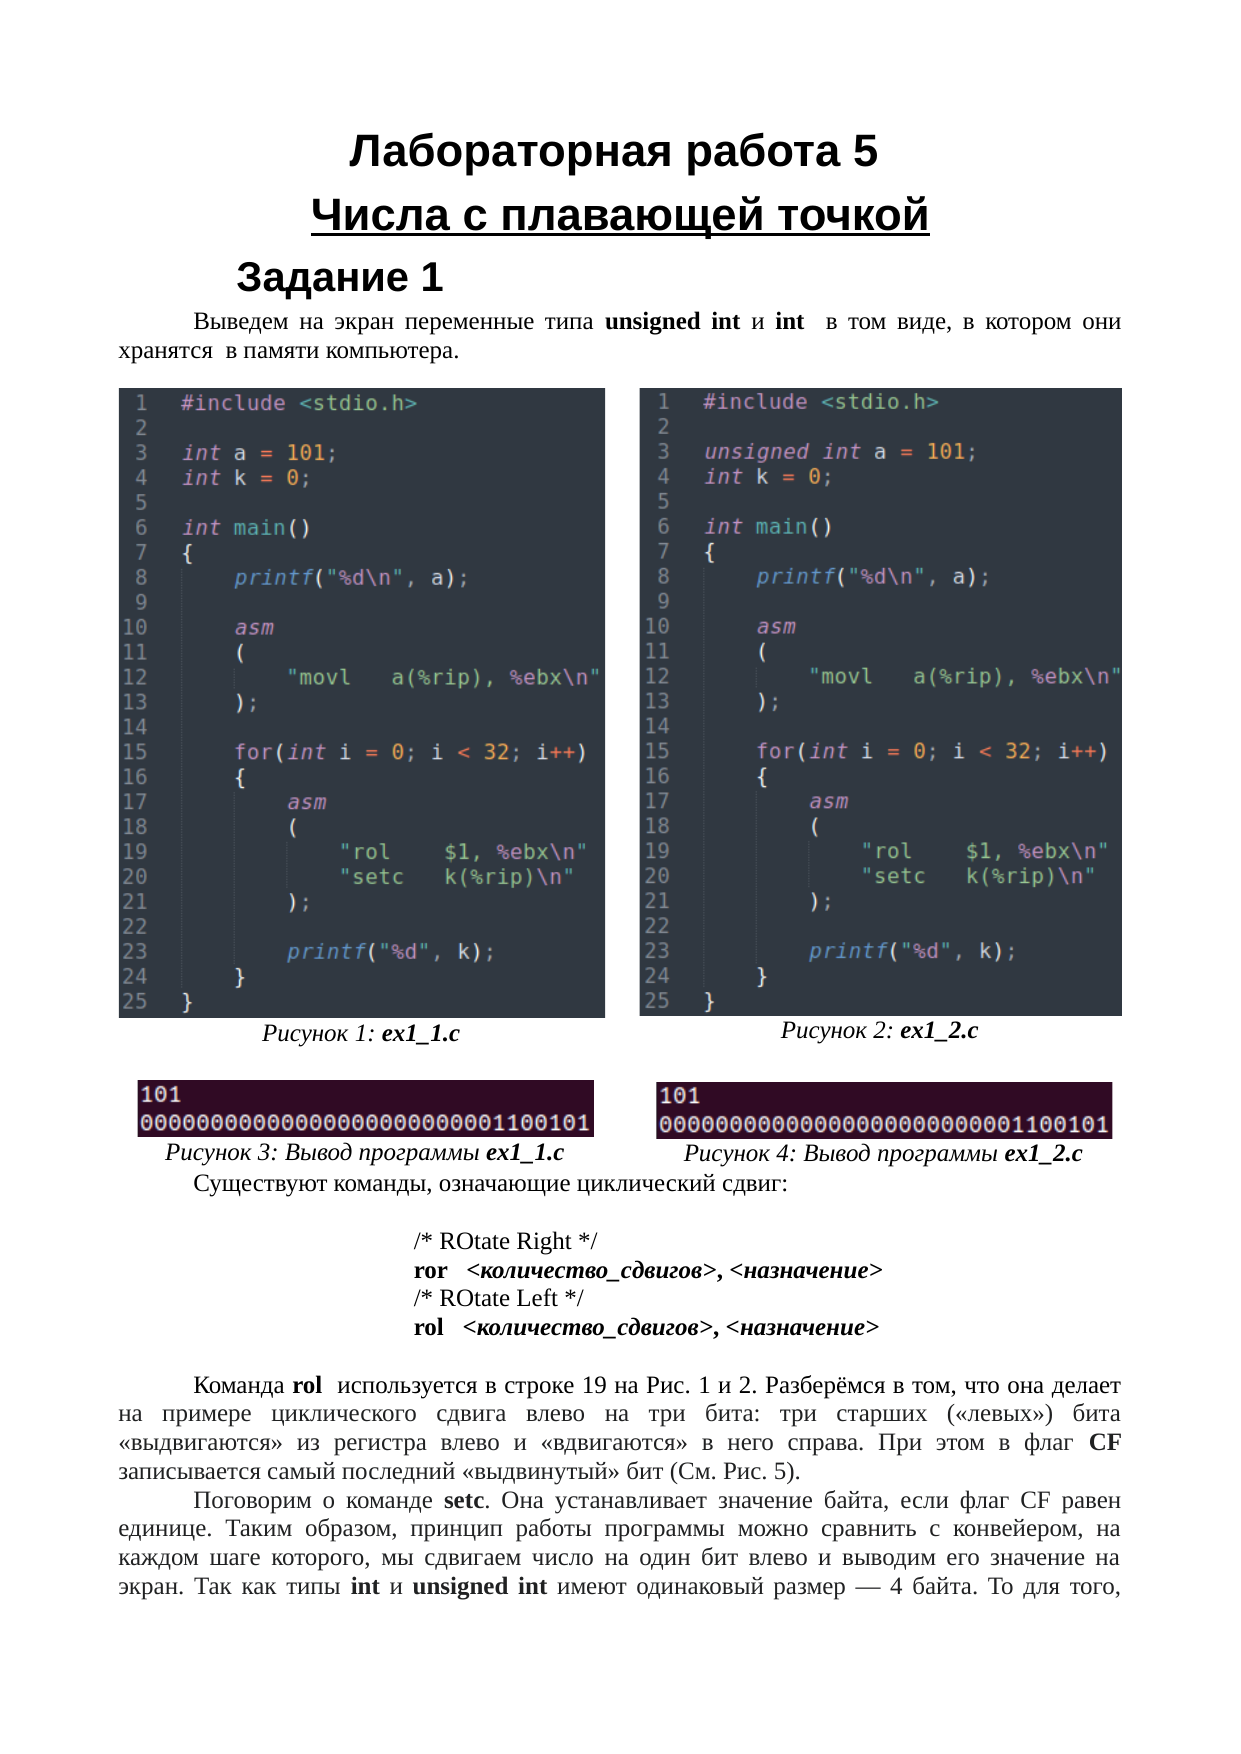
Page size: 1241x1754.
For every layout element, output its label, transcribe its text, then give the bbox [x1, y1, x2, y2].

picture [118, 388, 606, 1018]
text Выведем на экран переменные типа unsigned int и int в том виде, в котором они хранятся в памяти компьютера. [118, 306, 1122, 363]
text Поговорим о команде setc. Она устанавливает значение байта, если флаг CF равен единице. Таким образом, принцип работы программы можно сравнить с конвейером, на каждом шаге которого, мы сдвигаем число на один бит влево и выводим его значение на экран. Так как типы int и unsigned int имеют одинаковый размер — 4 байта. То для того, [118, 1485, 1122, 1600]
picture [137, 1080, 594, 1137]
text Существуют команды, означающие циклический сдвиг: [118, 1168, 1122, 1197]
text Рисунок 3: Вывод программы ex1_1.c [138, 1137, 594, 1165]
picture [639, 388, 1122, 1016]
text Рисунок 2: ex1_2.c [639, 1016, 1122, 1044]
picture [656, 1082, 1113, 1139]
text /* ROtate Right */ [413, 1226, 1122, 1255]
text rol <количество_сдвигов>, <назначение> [413, 1312, 1122, 1341]
text Задание 1 [236, 252, 1122, 300]
text ror <количество_сдвигов>, <назначение> [413, 1255, 1122, 1283]
subtitle Лабораторная работа 5 [118, 124, 1122, 176]
text Рисунок 1: ex1_1.c [119, 1018, 605, 1047]
text /* ROtate Left */ [413, 1283, 1122, 1312]
text Рисунок 4: Вывод программы ex1_2.c [656, 1139, 1112, 1167]
text Команда rol используется в строке 19 на Рис. 1 и 2. Разберёмся в том, что она делает на примере циклического сдвига влево на три бита: три старших («левых») бита «выдвигаются» из регистра влево и «вдвигаются» в него справа. При этом в флаг CF записывается самый последний «выдвинутый» бит (См. Рис. 5). [118, 1370, 1122, 1485]
subtitle Числа с плавающей точкой [118, 188, 1122, 240]
